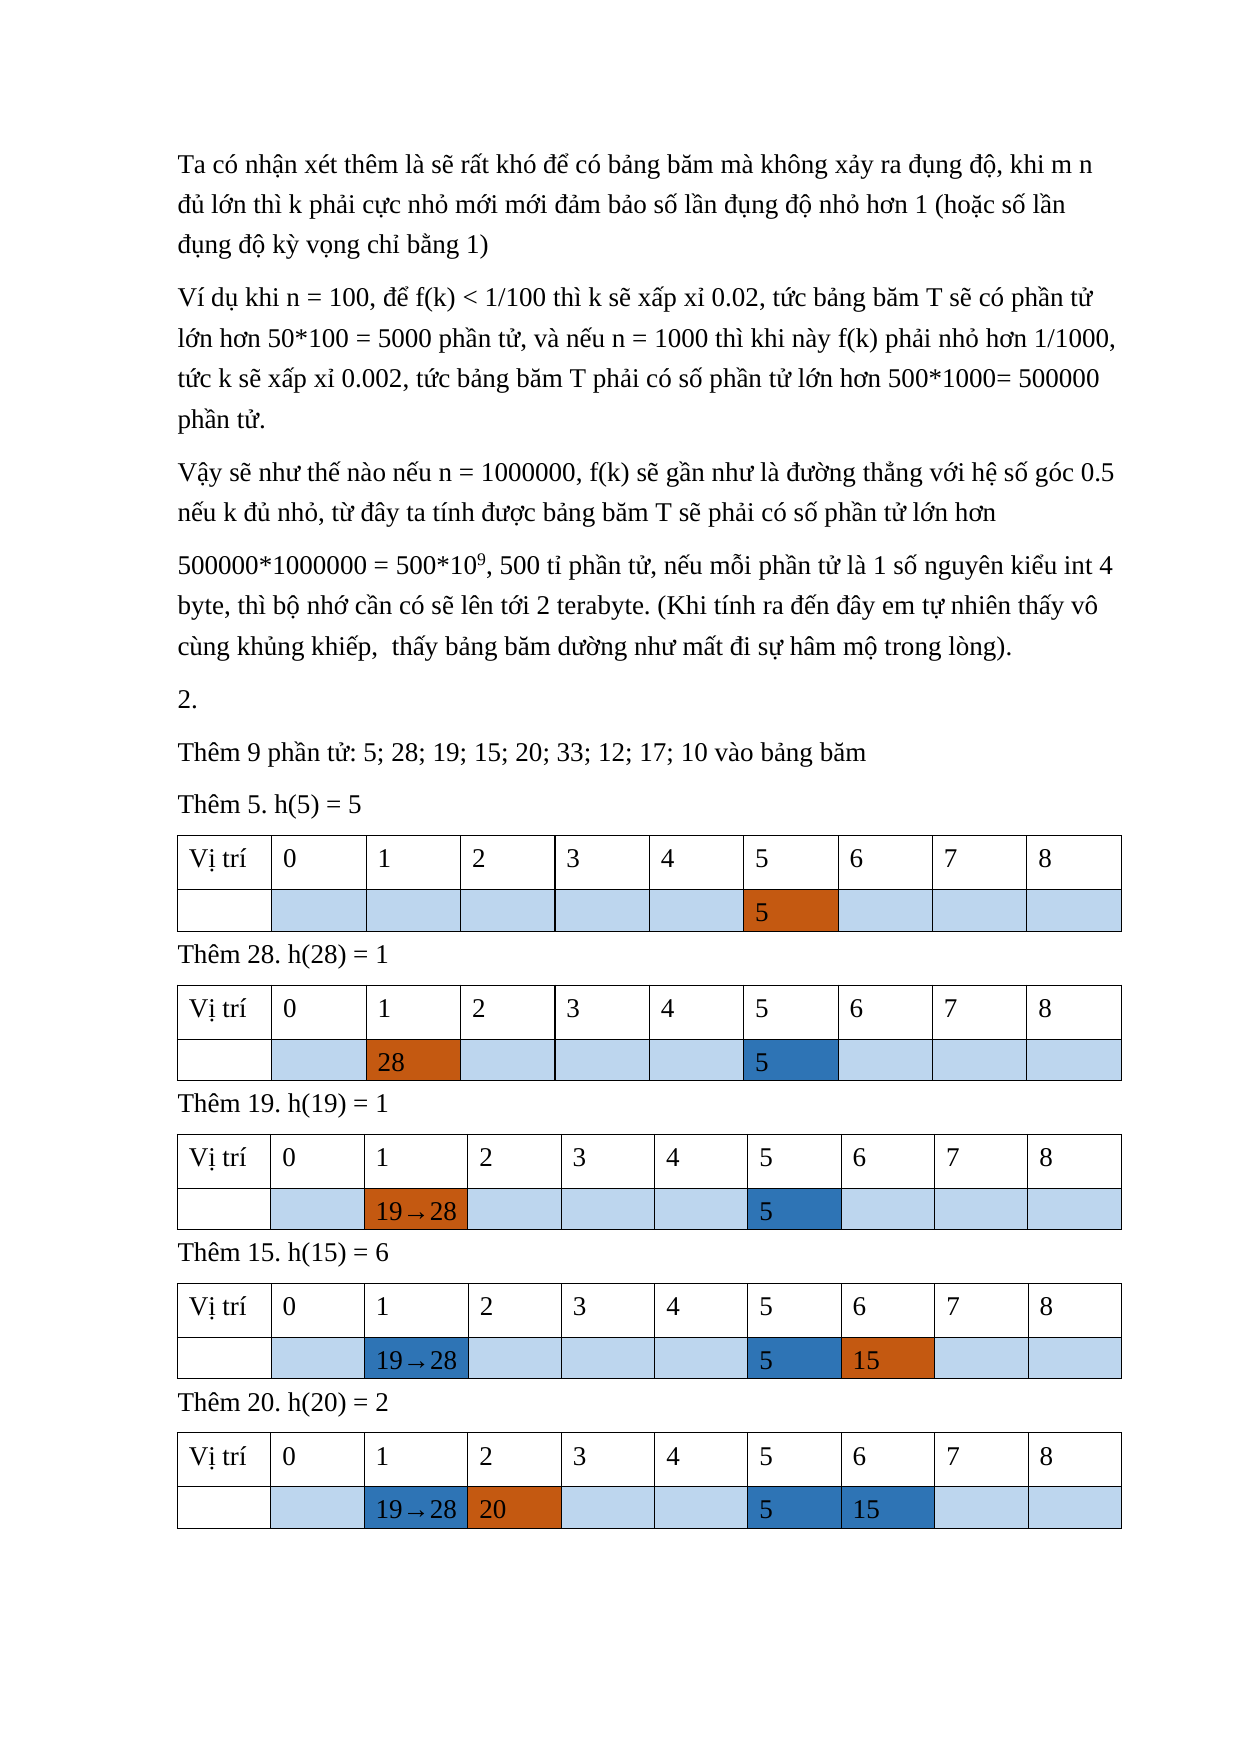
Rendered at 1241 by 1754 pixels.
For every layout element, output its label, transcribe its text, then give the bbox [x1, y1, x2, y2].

table_cell 19→28 [365, 1487, 467, 1528]
table_header 6 [842, 1433, 934, 1486]
table_cell [1027, 890, 1121, 931]
table_header 8 [1029, 1433, 1121, 1486]
table_header 7 [935, 1433, 1028, 1486]
text Thêm 15. h(15) = 6 [177, 1236, 1122, 1267]
text Thêm 28. h(28) = 1 [177, 938, 1122, 969]
table_cell [272, 1338, 364, 1378]
table_cell 20 [468, 1487, 561, 1528]
table_cell [556, 1040, 649, 1080]
table_cell 5 [744, 890, 838, 931]
table_cell [1029, 1338, 1121, 1378]
table_header 8 [1027, 836, 1121, 889]
table_header 4 [650, 836, 743, 889]
table_header 4 [655, 1135, 747, 1188]
table_header 1 [365, 1135, 467, 1188]
table_cell 15 [842, 1338, 934, 1378]
table_header 5 [748, 1284, 841, 1337]
text Ví dụ khi n = 100, để f(k) < 1/100 thì k sẽ xấp xỉ 0.02, tức bảng băm T sẽ có phần tử lớn hơn 50*100 = 5000 phần tử, và nếu n = 1000 thì khi này f(k) phải nhỏ hơn 1/1000, tức k sẽ xấp xỉ 0.002, tức bảng băm T phải có số phần tử lớn hơn 500*1000= 500000 phần tử. [177, 281, 1122, 434]
table_cell [468, 1189, 561, 1229]
text Ta có nhận xét thêm là sẽ rất khó để có bảng băm mà không xảy ra đụng độ, khi m n đủ lớn thì k phải cực nhỏ mới mới đảm bảo số lần đụng độ nhỏ hơn 1 (hoặc số lần đụng độ kỳ vọng chỉ bằng 1) [177, 148, 1122, 260]
table_header 1 [365, 1433, 467, 1486]
table_header 3 [562, 1433, 654, 1486]
table_cell [842, 1189, 934, 1229]
table_header 4 [655, 1284, 747, 1337]
table_cell [178, 1040, 271, 1080]
table_cell [935, 1189, 1027, 1229]
text Thêm 20. h(20) = 2 [177, 1386, 1122, 1417]
table_cell [655, 1338, 747, 1378]
table_cell [461, 890, 554, 931]
table_header 0 [272, 1284, 364, 1337]
table_header 1 [367, 836, 460, 889]
table_header 2 [469, 1284, 561, 1337]
table_header 4 [650, 986, 743, 1038]
table_cell [935, 1338, 1028, 1378]
table_header 7 [935, 1284, 1028, 1337]
table_header 0 [271, 1433, 364, 1486]
table_header 5 [744, 836, 838, 889]
table_header 8 [1029, 1284, 1121, 1337]
table_header 2 [461, 986, 554, 1038]
table_cell [178, 1338, 271, 1378]
table_header 3 [556, 836, 649, 889]
table_cell [271, 1487, 364, 1528]
table_header 2 [468, 1135, 561, 1188]
table_header 0 [272, 986, 366, 1038]
table_header 6 [842, 1135, 934, 1188]
table_cell 5 [748, 1189, 841, 1229]
table_header 5 [748, 1135, 841, 1188]
table_header Vị trí [178, 986, 271, 1038]
table_header 7 [933, 986, 1026, 1038]
table_cell [933, 1040, 1026, 1080]
text 2. [177, 683, 1122, 714]
text Thêm 19. h(19) = 1 [177, 1087, 1122, 1118]
table_header 7 [933, 836, 1026, 889]
table_header 1 [365, 1284, 468, 1337]
table_header 0 [271, 1135, 364, 1188]
table_cell 5 [748, 1338, 841, 1378]
table_cell [562, 1487, 654, 1528]
table_cell [655, 1487, 747, 1528]
table_cell 28 [367, 1040, 460, 1080]
table_cell 19→28 [365, 1189, 467, 1229]
table_header 7 [935, 1135, 1027, 1188]
table_header 1 [367, 986, 460, 1038]
table_header 4 [655, 1433, 747, 1486]
text 500000*1000000 = 500*109, 500 tỉ phần tử, nếu mỗi phần tử là 1 số nguyên kiểu int 4 byte, thì bộ nhớ cần có sẽ lên tới 2 terabyte. (Khi tính ra đến đây em tự nhiên thấy vô cùng khủng khiếp, thấy bảng băm dường như mất đi sự hâm mộ trong lòng). [177, 549, 1122, 661]
text Thêm 9 phần tử: 5; 28; 19; 15; 20; 33; 12; 17; 10 vào bảng băm [177, 736, 1122, 767]
table_cell [178, 890, 271, 931]
table_cell [178, 1487, 270, 1528]
table_cell [1028, 1189, 1121, 1229]
table_header Vị trí [178, 836, 271, 889]
table_cell [272, 1040, 366, 1080]
table_header 5 [748, 1433, 841, 1486]
table_header 6 [842, 1284, 934, 1337]
table_cell 15 [842, 1487, 934, 1528]
table_cell [271, 1189, 364, 1229]
table_cell [469, 1338, 561, 1378]
table_cell [272, 890, 366, 931]
table_header 6 [839, 836, 932, 889]
table_cell 5 [748, 1487, 841, 1528]
table_header 2 [468, 1433, 561, 1486]
table_header Vị trí [178, 1284, 271, 1337]
table_cell [562, 1189, 654, 1229]
table_cell [933, 890, 1026, 931]
text Thêm 5. h(5) = 5 [177, 788, 1122, 820]
table_cell [935, 1487, 1028, 1528]
table_header 5 [744, 986, 838, 1038]
table_cell [556, 890, 649, 931]
table_header 8 [1027, 986, 1121, 1038]
table_cell [1027, 1040, 1121, 1080]
table_header 3 [562, 1284, 654, 1337]
table_cell [367, 890, 460, 931]
table_header 0 [272, 836, 366, 889]
table_cell [839, 890, 932, 931]
table_cell 5 [744, 1040, 838, 1080]
table_cell [178, 1189, 270, 1229]
table_cell [839, 1040, 932, 1080]
table_header Vị trí [178, 1433, 270, 1486]
table_header Vị trí [178, 1135, 270, 1188]
table_cell [655, 1189, 747, 1229]
table_header 6 [839, 986, 932, 1038]
table_header 2 [461, 836, 554, 889]
table_cell [562, 1338, 654, 1378]
table_header 3 [562, 1135, 654, 1188]
table_header 8 [1028, 1135, 1121, 1188]
table_cell [1029, 1487, 1121, 1528]
table_cell [650, 1040, 743, 1080]
table_cell [461, 1040, 554, 1080]
text Vậy sẽ như thế nào nếu n = 1000000, f(k) sẽ gần như là đường thẳng với hệ số góc 0.5 nếu k đủ nhỏ, từ đây ta tính được bảng băm T sẽ phải có số phần tử lớn hơn [177, 456, 1122, 527]
table_cell 19→28 [365, 1338, 468, 1378]
table_header 3 [556, 986, 649, 1038]
table_cell [650, 890, 743, 931]
